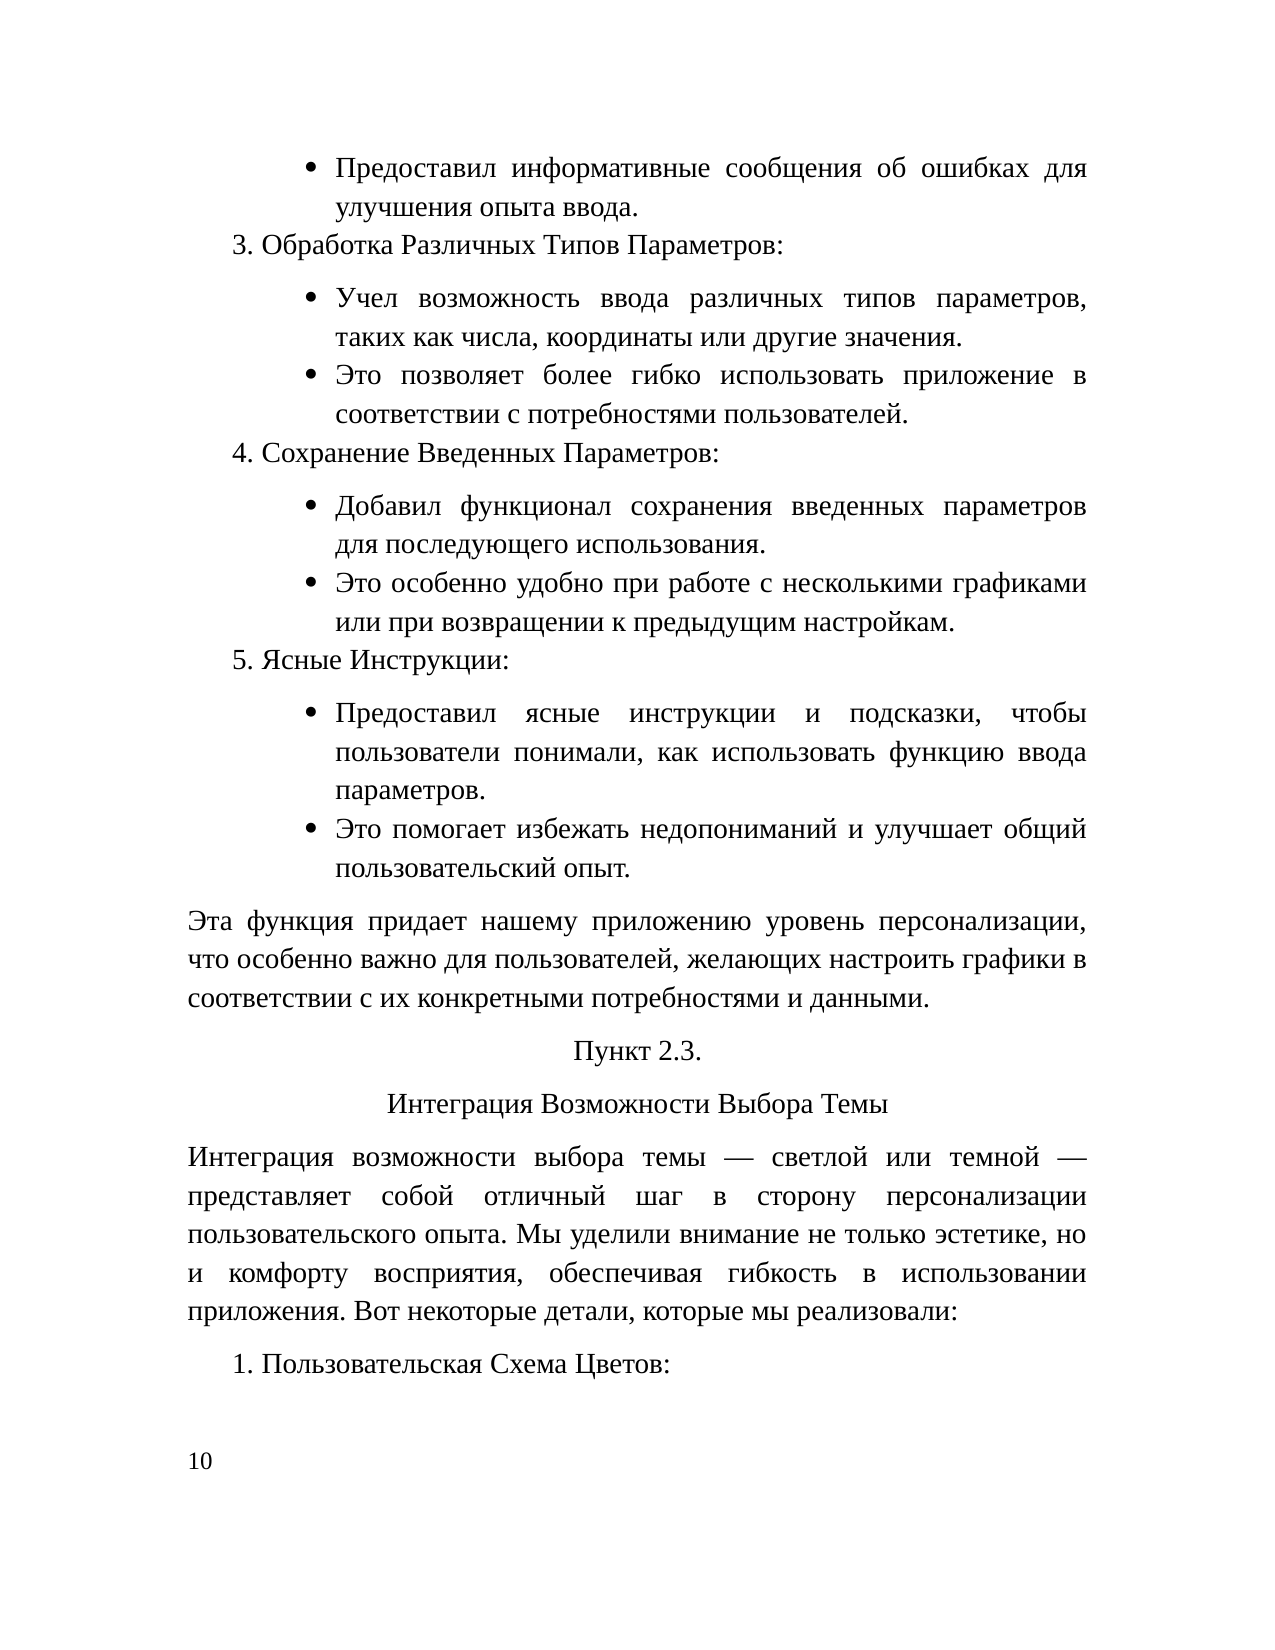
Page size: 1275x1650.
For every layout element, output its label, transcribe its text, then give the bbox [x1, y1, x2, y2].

list Сохранение Введенных Параметров: [232, 435, 1087, 468]
list Предоставил информативные сообщения об ошибках для улучшения опыта ввода. [306, 150, 1087, 222]
text Интеграция возможности выбора темы — светлой или темной — представляет собой отличный шаг в сторону персонализации пользовательского опыта. Мы уделили внимание не только эстетике, но и комфорту восприятия, обеспечивая гибкость в использовании приложения. Вот некоторые детали, которые мы реализовали: [187, 1139, 1087, 1327]
list Это особенно удобно при работе с несколькими графиками или при возвращении к предыдущим настройкам. [306, 565, 1087, 637]
list Это позволяет более гибко использовать приложение в соответствии с потребностями пользователей. [306, 357, 1087, 430]
list Предоставил ясные инструкции и подсказки, чтобы пользователи понимали, как использовать функцию ввода параметров. [306, 695, 1087, 806]
list Пользовательская Схема Цветов: [232, 1347, 1087, 1380]
text Интеграция Возможности Выбора Темы [187, 1086, 1087, 1120]
list Это помогает избежать недопониманий и улучшает общий пользовательский опыт. [306, 811, 1087, 883]
list Обработка Различных Типов Параметров: [232, 227, 1087, 261]
list Ясные Инструкции: [232, 642, 1087, 676]
text Эта функция придает нашему приложению уровень персонализации, что особенно важно для пользователей, желающих настроить графики в соответствии с их конкретными потребностями и данными. [187, 903, 1087, 1013]
text Пункт 2.3. [187, 1033, 1087, 1067]
list Добавил функционал сохранения введенных параметров для последующего использования. [306, 488, 1087, 560]
list Учел возможность ввода различных типов параметров, таких как числа, координаты или другие значения. [306, 280, 1087, 352]
